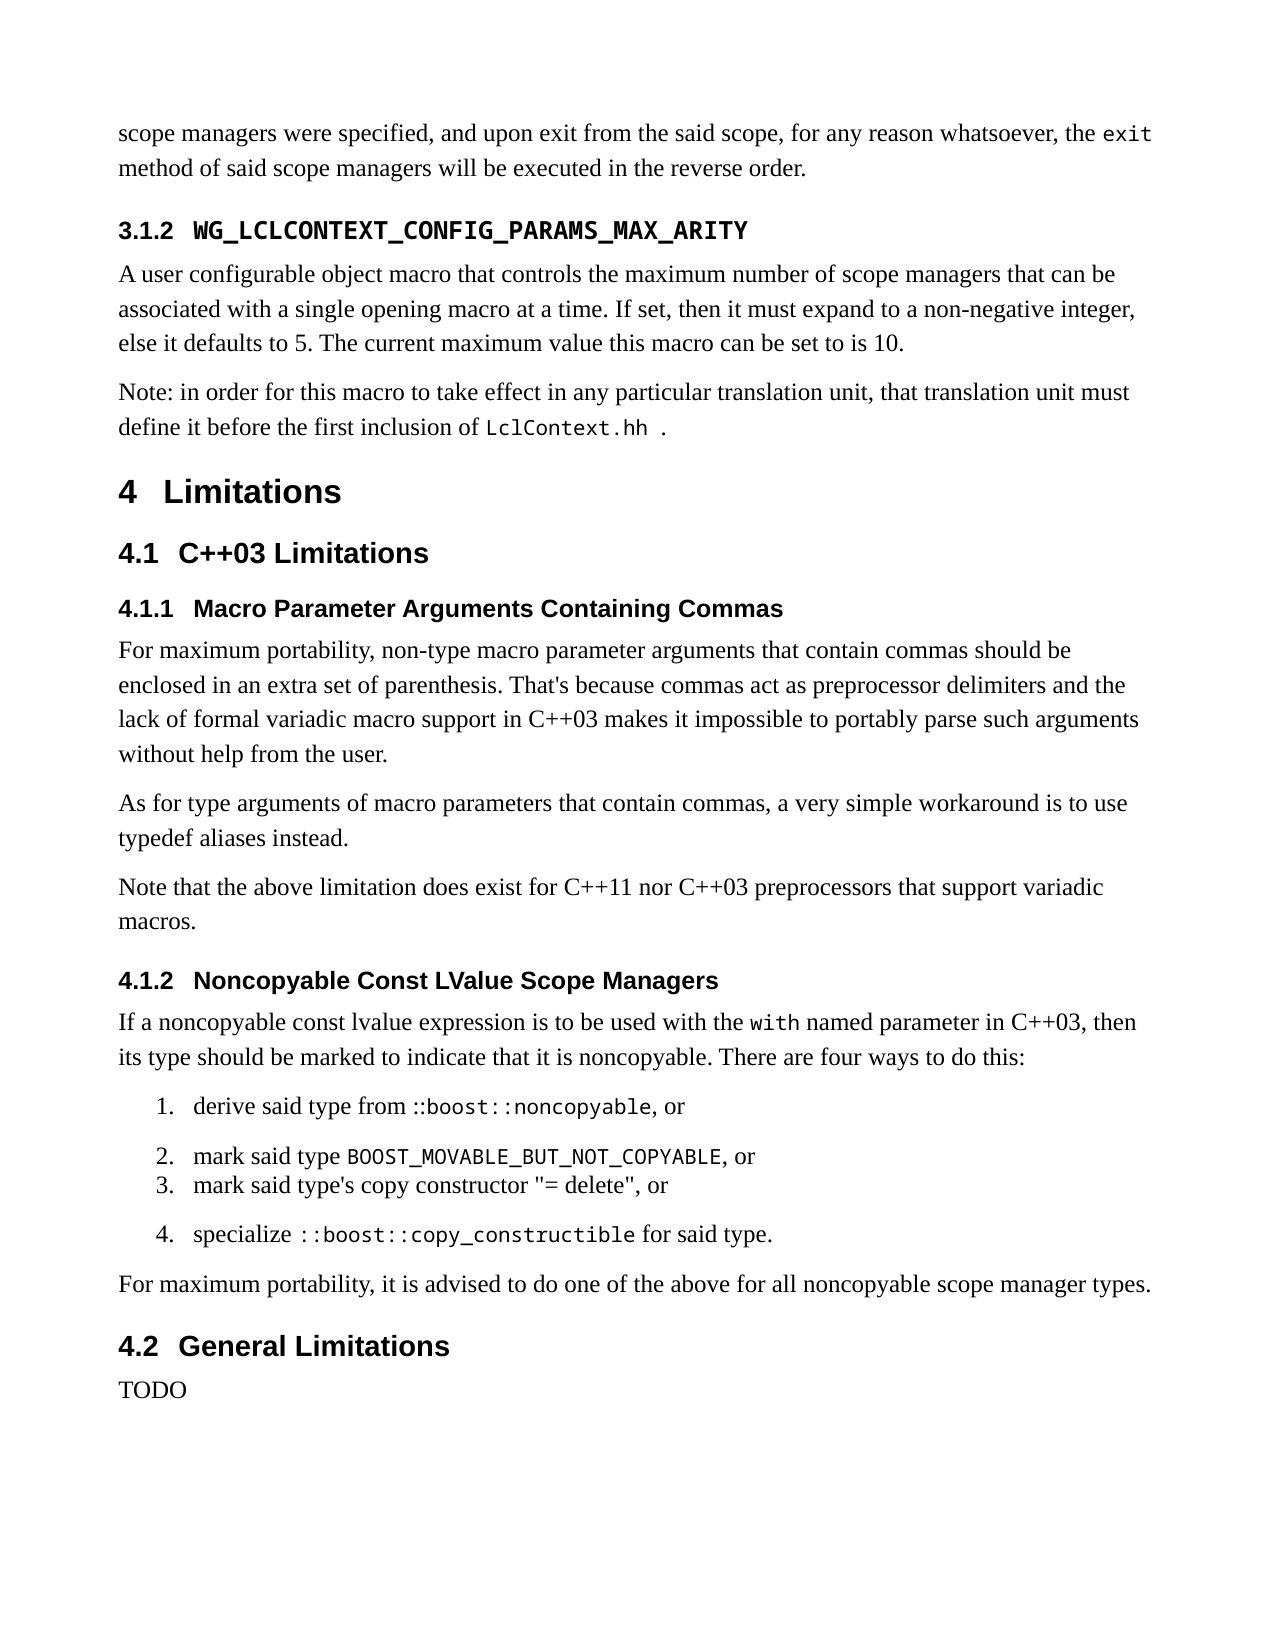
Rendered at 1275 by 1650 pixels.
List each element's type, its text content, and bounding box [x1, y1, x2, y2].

text If a noncopyable const lvalue expression is to be used with the with named parameter in C++03, then its type should be marked to indicate that it is noncopyable. There are four ways to do this: [118, 1007, 1157, 1071]
list mark said type BOOST_MOVABLE_BUT_NOT_COPYABLE, or [156, 1141, 1157, 1171]
subtitle Limitations [118, 472, 1157, 511]
text For maximum portability, non-type macro parameter arguments that contain commas should be enclosed in an extra set of parenthesis. That's because commas act as preprocessor delimiters and the lack of formal variadic macro support in C++03 makes it impossible to portably parse such arguments without help from the user. [118, 636, 1157, 768]
list mark said type's copy constructor "= delete", or [156, 1171, 1157, 1199]
text As for type arguments of macro parameters that contain commas, a very simple workaround is to use typedef aliases instead. [118, 788, 1157, 851]
text Note: in order for this macro to take effect in any particular translation unit, that translation unit must define it before the first inclusion of LclContext.hh . [118, 377, 1157, 441]
subtitle Macro Parameter Arguments Containing Commas [118, 594, 1157, 623]
subtitle Noncopyable Const LValue Scope Managers [118, 966, 1157, 994]
text A user configurable object macro that controls the maximum number of scope managers that can be associated with a single opening macro at a time. If set, then it must expand to a non-negative integer, else it defaults to 5. The current maximum value this macro can be set to is 10. [118, 259, 1157, 357]
subtitle C++03 Limitations [118, 536, 1157, 569]
text scope managers were specified, and upon exit from the said scope, for any reason whatsoever, the exit method of said scope managers will be executed in the reverse order. [118, 118, 1157, 182]
list specialize ::boost::copy_constructible for said type. [156, 1219, 1157, 1249]
text Note that the above limitation does exist for C++11 nor C++03 preprocessors that support variadic macros. [118, 872, 1157, 935]
subtitle WG_LCLCONTEXT_CONFIG_PARAMS_MAX_ARITY [118, 213, 1157, 247]
text For maximum portability, it is advised to do one of the above for all noncopyable scope manager types. [118, 1269, 1157, 1298]
text TODO [118, 1375, 1157, 1404]
subtitle General Limitations [118, 1329, 1157, 1362]
list derive said type from ::boost::noncopyable, or [156, 1091, 1157, 1121]
